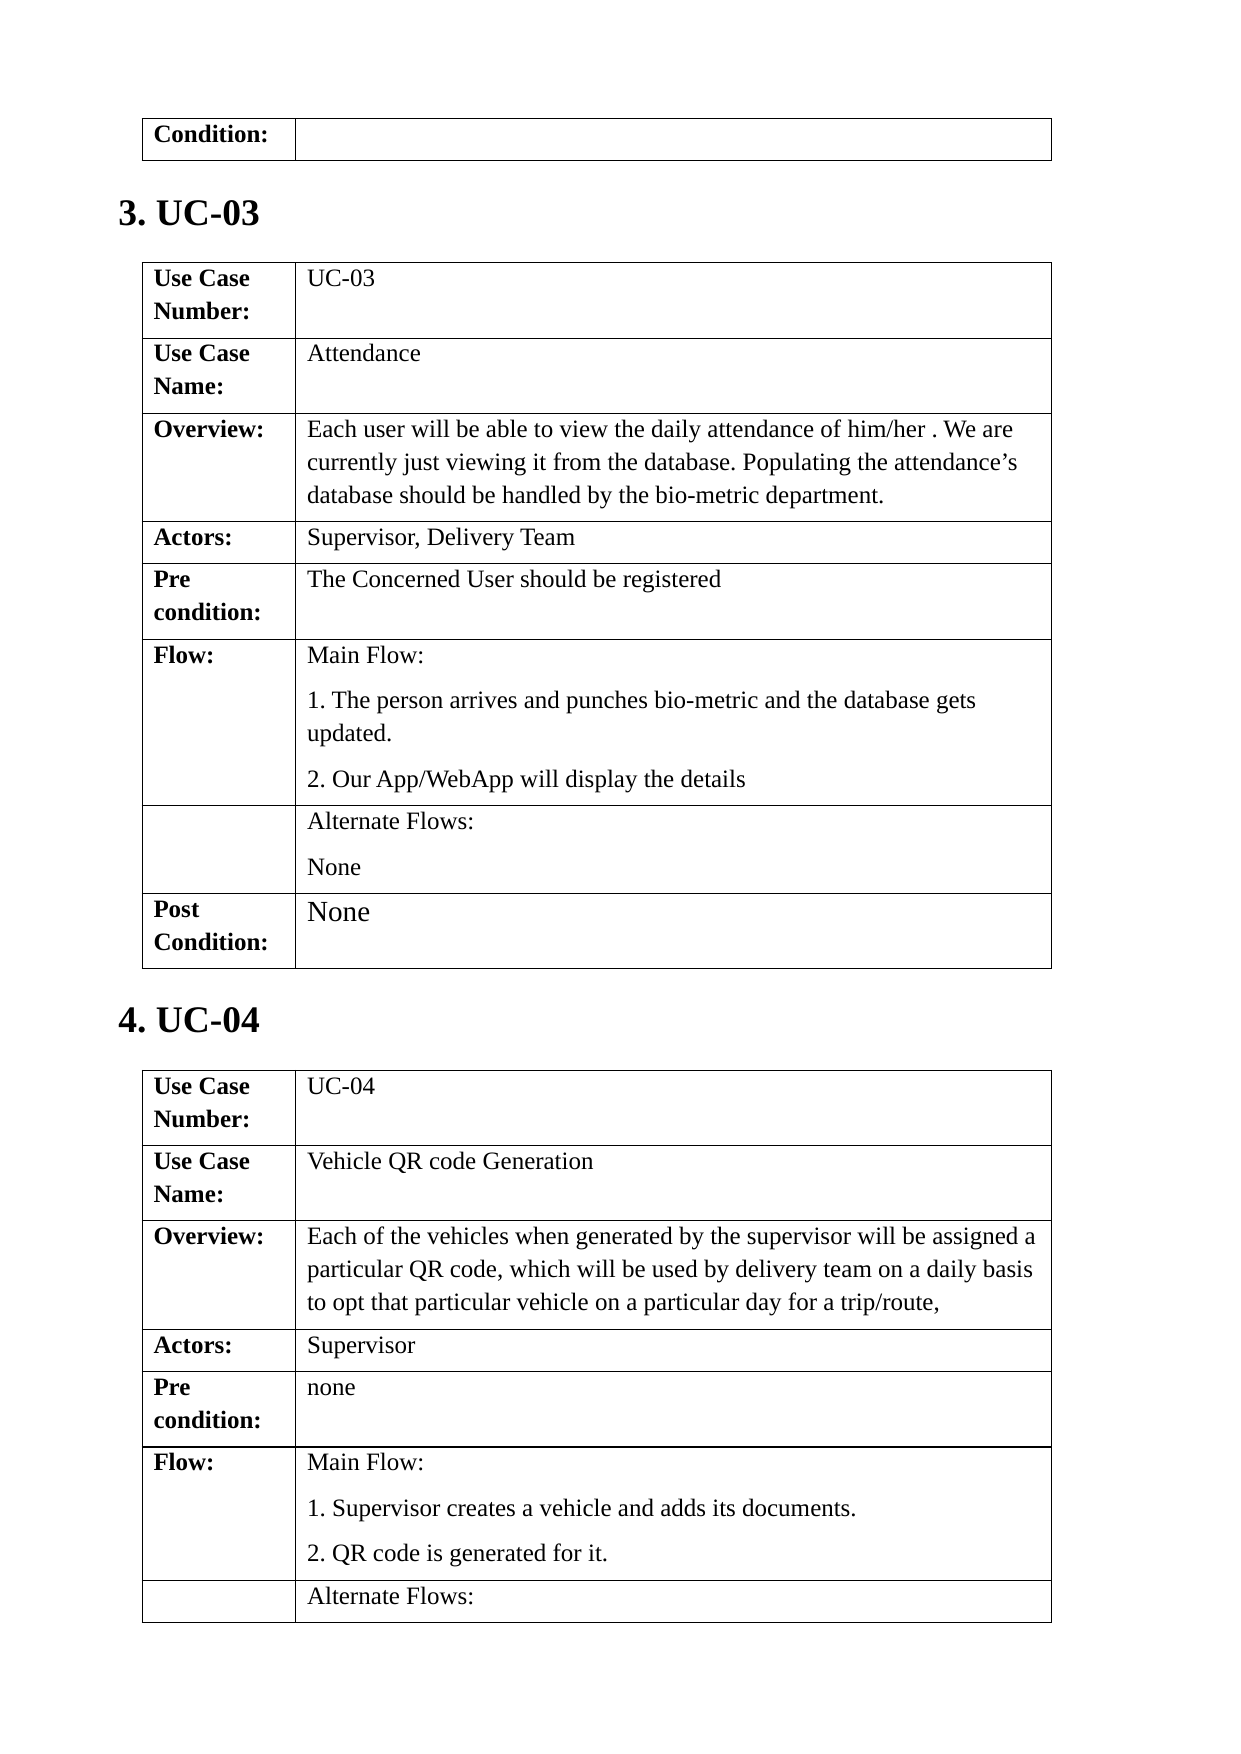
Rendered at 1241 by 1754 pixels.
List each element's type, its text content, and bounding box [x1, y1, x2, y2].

table_cell Overview: [143, 414, 295, 521]
table_header Use Case Number: [143, 1071, 295, 1145]
table_cell Each user will be able to view the daily attendance of him/her . We are currently just viewing it from the database. Populating the attendance’s database should be handled by the bio-metric department. [296, 414, 1051, 521]
table_cell none [296, 1372, 1051, 1446]
table_cell Pre condition: [143, 1372, 295, 1446]
text 4. UC-04 [118, 998, 1122, 1041]
table_cell Use Case Name: [143, 1146, 295, 1220]
table_header Use Case Number: [143, 263, 295, 337]
table_cell Pre condition: [143, 564, 295, 639]
table_header UC-03 [296, 263, 1051, 337]
table_cell Use Case Name: [143, 339, 295, 413]
table_cell Supervisor [296, 1330, 1051, 1371]
table_cell Alternate Flows: [296, 1581, 1051, 1622]
table_cell [143, 806, 295, 893]
table_cell Main Flow: 1. The person arrives and punches bio-metric and the database gets updated. 2. Our App/WebApp will display the details [296, 640, 1051, 805]
table_cell Vehicle QR code Generation [296, 1146, 1051, 1220]
table_cell Overview: [143, 1221, 295, 1329]
table_cell None [296, 894, 1051, 968]
table_cell Attendance [296, 339, 1051, 413]
table_cell Alternate Flows: None [296, 806, 1051, 893]
table_cell Condition: [143, 119, 295, 160]
table_cell Post Condition: [143, 894, 295, 968]
table_cell [143, 1581, 295, 1622]
table_cell Supervisor, Delivery Team [296, 522, 1051, 563]
table_cell The Concerned User should be registered [296, 564, 1051, 639]
table_header UC-04 [296, 1071, 1051, 1145]
table_cell Each of the vehicles when generated by the supervisor will be assigned a particular QR code, which will be used by delivery team on a daily basis to opt that particular vehicle on a particular day for a trip/route, [296, 1221, 1051, 1329]
table_cell Actors: [143, 522, 295, 563]
table_cell Main Flow: 1. Supervisor creates a vehicle and adds its documents. 2. QR code is generated for it. [296, 1448, 1051, 1580]
table_cell [296, 119, 1051, 160]
table_cell Flow: [143, 1448, 295, 1580]
table_cell Flow: [143, 640, 295, 805]
text 3. UC-03 [118, 190, 1122, 233]
table_cell Actors: [143, 1330, 295, 1371]
